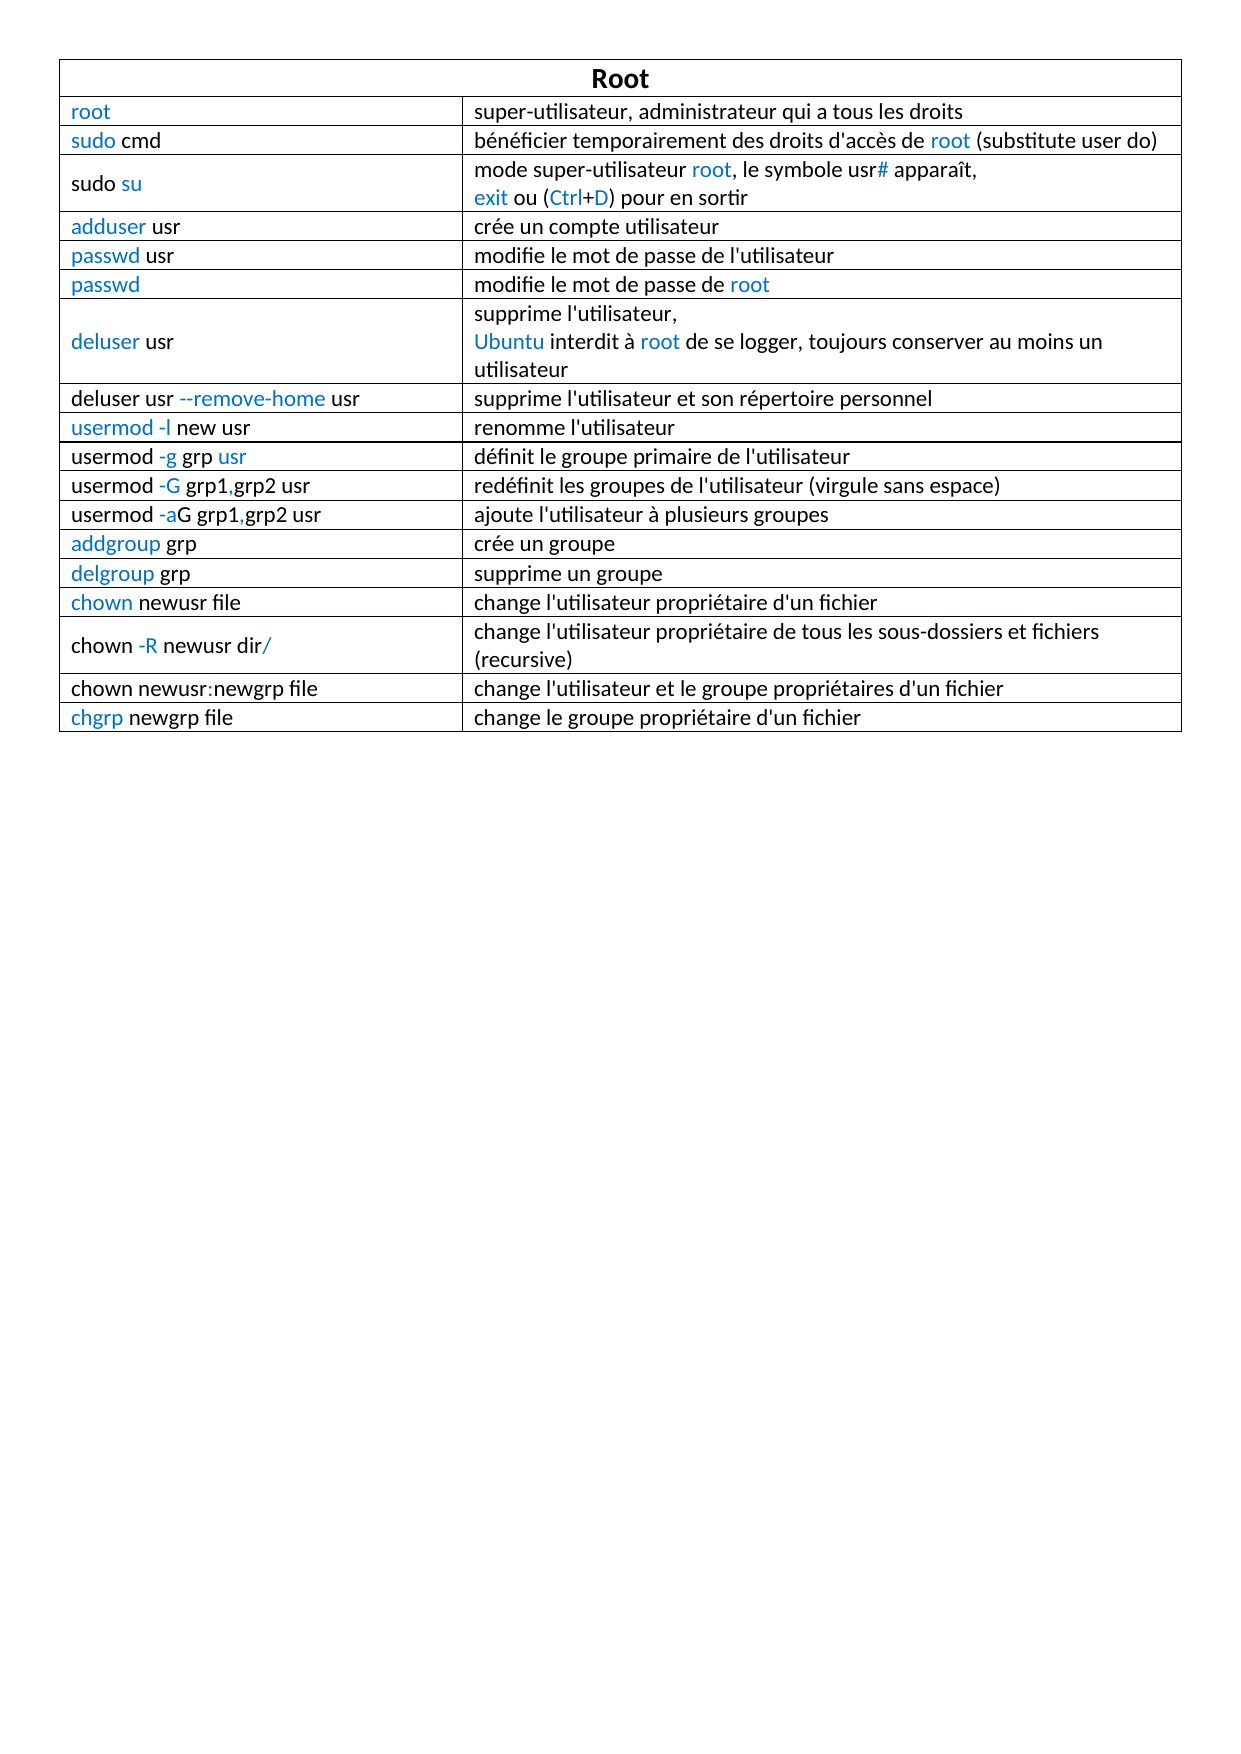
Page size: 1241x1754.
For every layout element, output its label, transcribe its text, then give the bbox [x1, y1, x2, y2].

table_cell crée un compte utilisateur [463, 212, 1181, 240]
table_cell passwd usr [60, 241, 462, 269]
table_cell chgrp newgrp file [60, 703, 462, 731]
table_cell deluser usr [60, 299, 462, 383]
table_cell mode super-utilisateur root, le symbole usr# apparaît, exit ou (Ctrl+D) pour en sortir [463, 155, 1181, 211]
table_cell super-utilisateur, administrateur qui a tous les droits [463, 97, 1181, 125]
table_cell sudo cmd [60, 126, 462, 154]
table_cell modifie le mot de passe de l'utilisateur [463, 241, 1181, 269]
table_cell bénéficier temporairement des droits d'accès de root (substitute user do) [463, 126, 1181, 154]
table_cell deluser usr --remove-home usr [60, 384, 462, 412]
table_cell addgroup grp [60, 530, 462, 558]
table_cell supprime l'utilisateur et son répertoire personnel [463, 384, 1181, 412]
table_cell redéfinit les groupes de l'utilisateur (virgule sans espace) [463, 471, 1181, 499]
table_cell passwd [60, 270, 462, 298]
table_cell change l'utilisateur propriétaire de tous les sous-dossiers et fichiers (recursive) [463, 617, 1181, 673]
table_cell change l'utilisateur et le groupe propriétaires d'un fichier [463, 674, 1181, 702]
table_cell usermod -G grp1,grp2 usr [60, 471, 462, 499]
table_cell sudo su [60, 155, 462, 211]
table_cell root [60, 97, 462, 125]
table_cell modifie le mot de passe de root [463, 270, 1181, 298]
table_cell usermod -aG grp1,grp2 usr [60, 501, 462, 528]
table_cell change l'utilisateur propriétaire d'un fichier [463, 588, 1181, 616]
table_cell delgroup grp [60, 559, 462, 587]
table_cell chown -R newusr dir/ [60, 617, 462, 673]
table_cell supprime l'utilisateur, Ubuntu interdit à root de se logger, toujours conserver au moins un utilisateur [463, 299, 1181, 383]
table_cell définit le groupe primaire de l'utilisateur [463, 443, 1181, 470]
table_cell renomme l'utilisateur [463, 413, 1181, 441]
table_cell usermod -l new usr [60, 413, 462, 441]
table_cell chown newusr:newgrp file [60, 674, 462, 702]
table_cell adduser usr [60, 212, 462, 240]
table_cell supprime un groupe [463, 559, 1181, 587]
table_cell usermod -g grp usr [60, 443, 462, 470]
table_cell ajoute l'utilisateur à plusieurs groupes [463, 501, 1181, 528]
table_header Root [60, 60, 1181, 96]
table_cell crée un groupe [463, 530, 1181, 558]
table_cell change le groupe propriétaire d'un fichier [463, 703, 1181, 731]
table_cell chown newusr file [60, 588, 462, 616]
